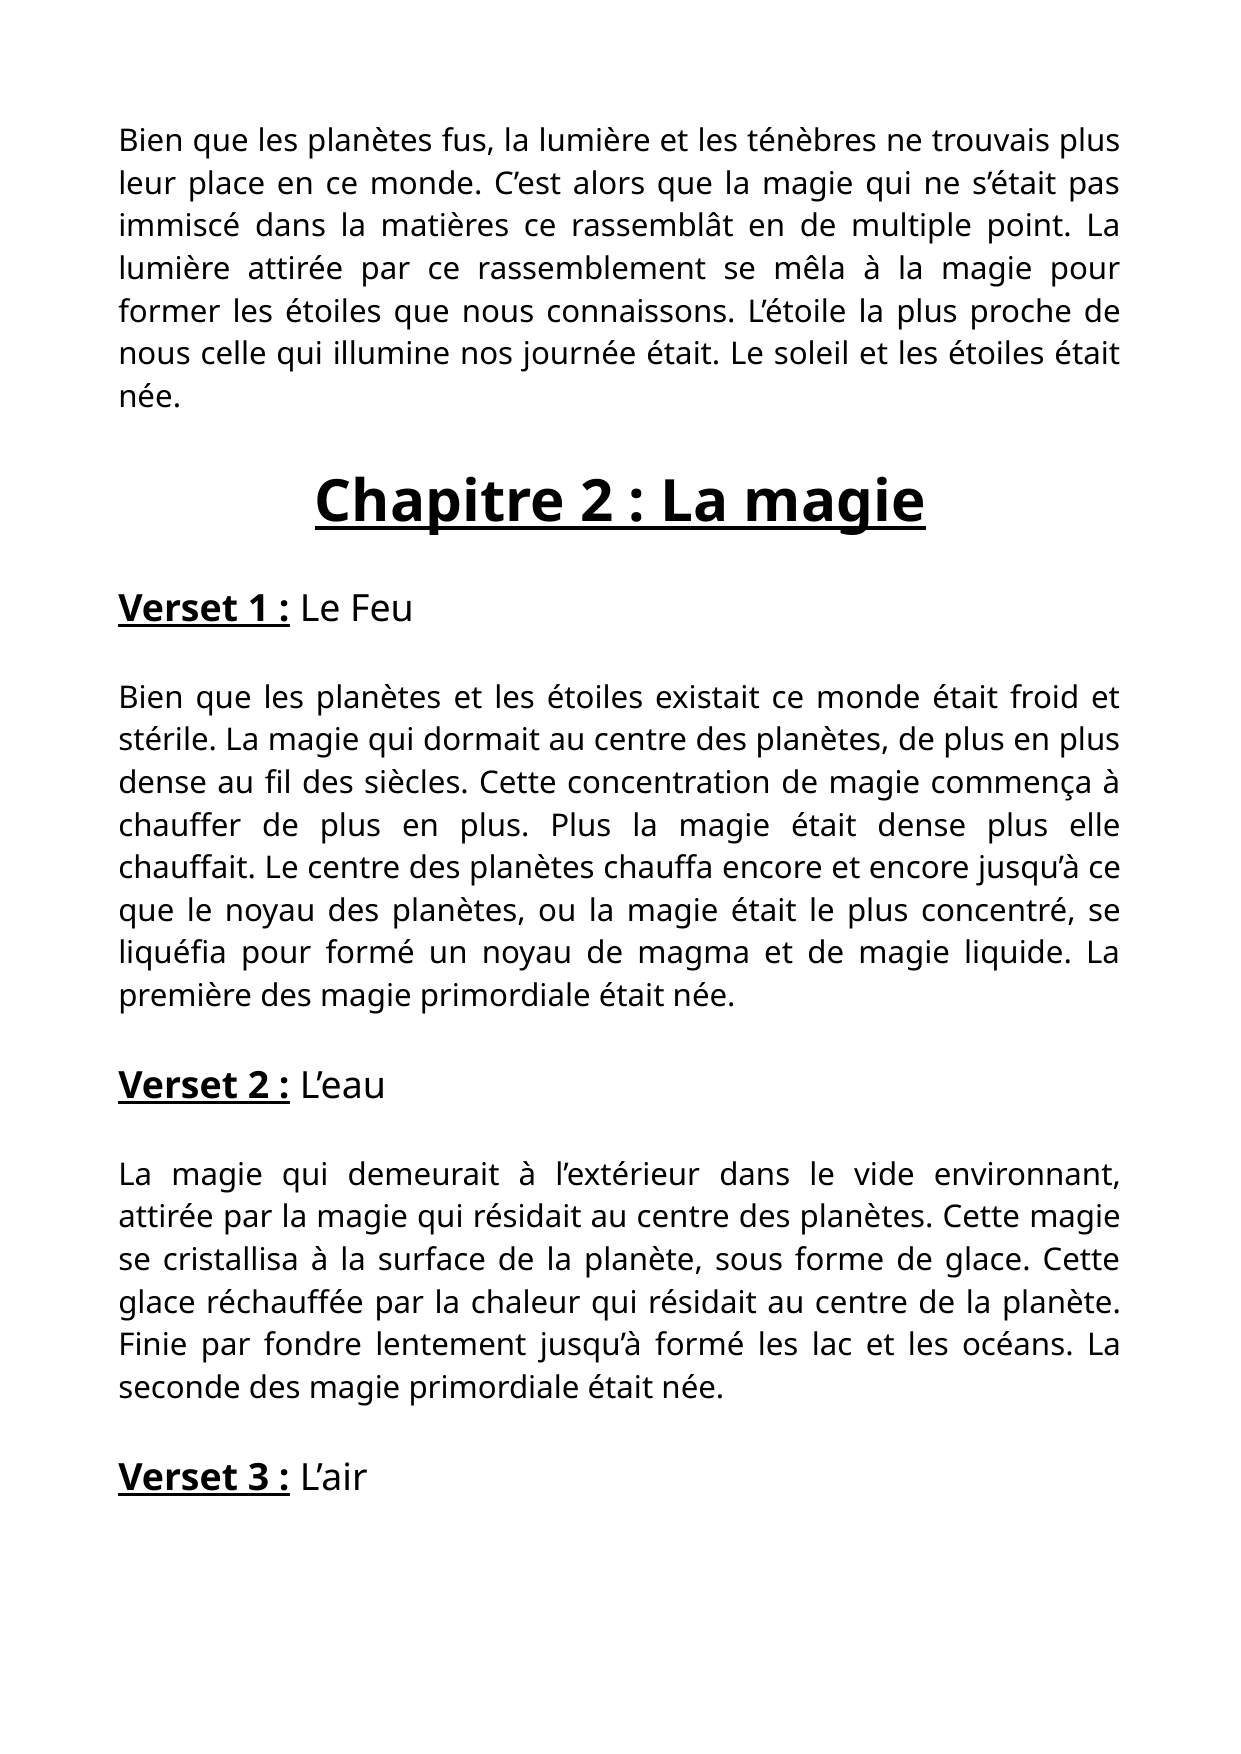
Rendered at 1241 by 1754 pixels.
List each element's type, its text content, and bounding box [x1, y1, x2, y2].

text Verset 2 : L’eau [118, 1058, 1122, 1109]
text Verset 1 : Le Feu [118, 581, 1122, 632]
text Verset 3 : L’air [118, 1450, 1122, 1501]
text Bien que les planètes et les étoiles existait ce monde était froid et stérile. La magie qui dormait au centre des planètes, de plus en plus dense au fil des siècles. Cette concentration de magie commença à chauffer de plus en plus. Plus la magie était dense plus elle chauffait. Le centre des planètes chauffa encore et encore jusqu’à ce que le noyau des planètes, ou la magie était le plus concentré, se liquéfia pour formé un noyau de magma et de magie liquide. La première des magie primordiale était née. [118, 675, 1122, 1016]
text Bien que les planètes fus, la lumière et les ténèbres ne trouvais plus leur place en ce monde. C’est alors que la magie qui ne s’était pas immiscé dans la matières ce rassemblât en de multiple point. La lumière attirée par ce rassemblement se mêla à la magie pour former les étoiles que nous connaissons. L’étoile la plus proche de nous celle qui illumine nos journée était. Le soleil et les étoiles était née. [118, 118, 1122, 416]
text La magie qui demeurait à l’extérieur dans le vide environnant, attirée par la magie qui résidait au centre des planètes. Cette magie se cristallisa à la surface de la planète, sous forme de glace. Cette glace réchauffée par la chaleur qui résidait au centre de la planète. Finie par fondre lentement jusqu’à formé les lac et les océans. La seconde des magie primordiale était née. [118, 1152, 1122, 1407]
text Chapitre 2 : La magie [118, 459, 1122, 538]
